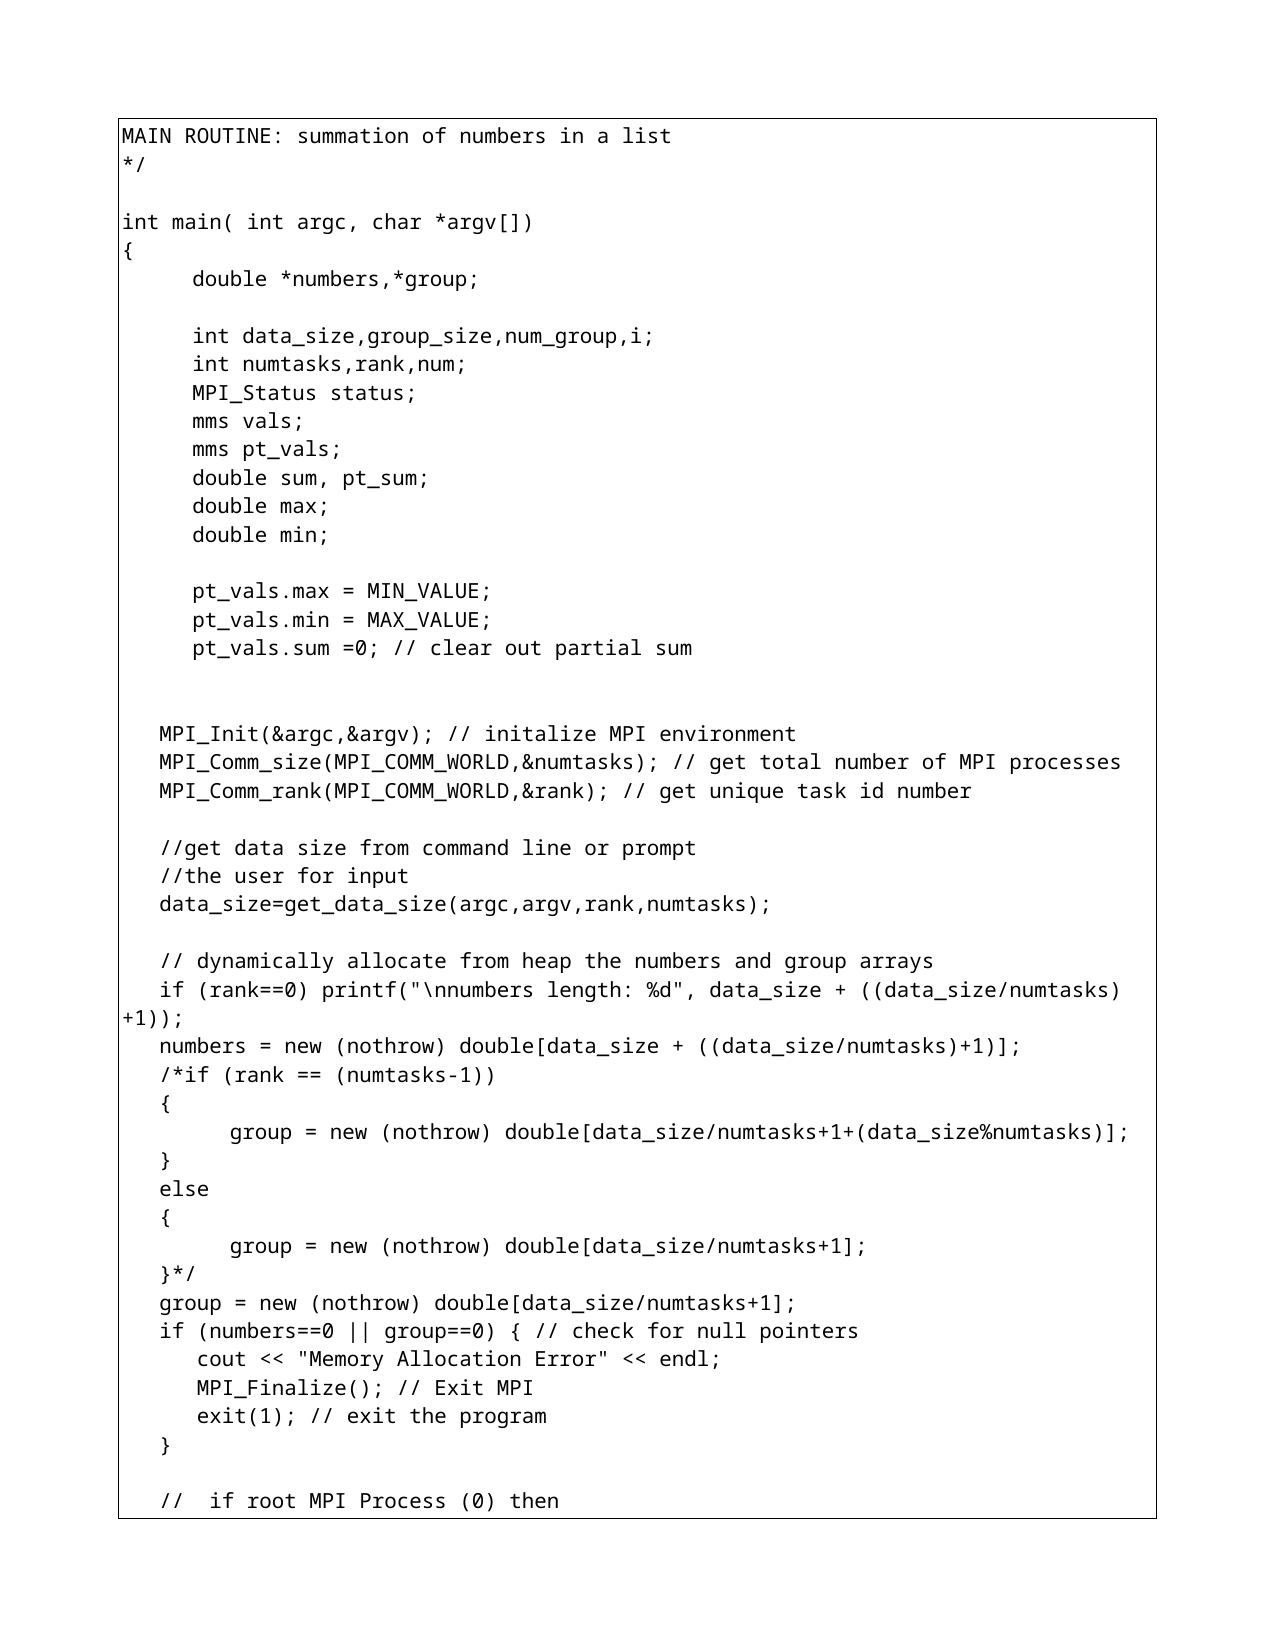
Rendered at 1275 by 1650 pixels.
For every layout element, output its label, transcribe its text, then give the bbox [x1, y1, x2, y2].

text { [119, 1199, 1156, 1227]
text MAIN ROUTINE: summation of numbers in a list [119, 119, 1156, 147]
text group = new (nothrow) double[data_size/numtasks+1]; [119, 1227, 1156, 1256]
text int main( int argc, char *argv[]) [119, 203, 1156, 232]
text // if root MPI Process (0) then [119, 1483, 1156, 1518]
text int data_size,group_size,num_group,i; [119, 317, 1156, 346]
text group = new (nothrow) double[data_size/numtasks+1+(data_size%numtasks)]; [119, 1113, 1156, 1142]
text pt_vals.min = MAX_VALUE; [119, 602, 1156, 630]
text //the user for input [119, 857, 1156, 886]
text }*/ [119, 1256, 1156, 1284]
text //get data size from command line or prompt [119, 829, 1156, 857]
text MPI_Comm_rank(MPI_COMM_WORLD,&rank); // get unique task id number [119, 772, 1156, 804]
text MPI_Finalize(); // Exit MPI [119, 1369, 1156, 1398]
text group = new (nothrow) double[data_size/numtasks+1]; [119, 1284, 1156, 1312]
text else [119, 1170, 1156, 1199]
text double *numbers,*group; [119, 260, 1156, 292]
text exit(1); // exit the program [119, 1398, 1156, 1426]
text double max; [119, 488, 1156, 516]
text mms vals; [119, 402, 1156, 431]
text numbers = new (nothrow) double[data_size + ((data_size/numtasks)+1)]; [119, 1028, 1156, 1057]
text MPI_Status status; [119, 374, 1156, 402]
text MPI_Init(&argc,&argv); // initalize MPI environment [119, 715, 1156, 744]
text data_size=get_data_size(argc,argv,rank,numtasks); [119, 886, 1156, 918]
text } [119, 1142, 1156, 1170]
text if (rank==0) printf("\nnumbers length: %d", data_size + ((data_size/numtasks)+1)); [119, 971, 1156, 1028]
text double sum, pt_sum; [119, 459, 1156, 488]
text */ [119, 147, 1156, 178]
text MPI_Comm_size(MPI_COMM_WORLD,&numtasks); // get total number of MPI processes [119, 744, 1156, 772]
text cout << "Memory Allocation Error" << endl; [119, 1341, 1156, 1369]
text if (numbers==0 || group==0) { // check for null pointers [119, 1312, 1156, 1341]
text int numtasks,rank,num; [119, 346, 1156, 374]
text pt_vals.sum =0; // clear out partial sum [119, 630, 1156, 662]
text // dynamically allocate from heap the numbers and group arrays [119, 943, 1156, 971]
text } [119, 1426, 1156, 1458]
text { [119, 1085, 1156, 1113]
text pt_vals.max = MIN_VALUE; [119, 573, 1156, 602]
text /*if (rank == (numtasks-1)) [119, 1057, 1156, 1085]
text mms pt_vals; [119, 431, 1156, 459]
text double min; [119, 516, 1156, 548]
text { [119, 232, 1156, 260]
